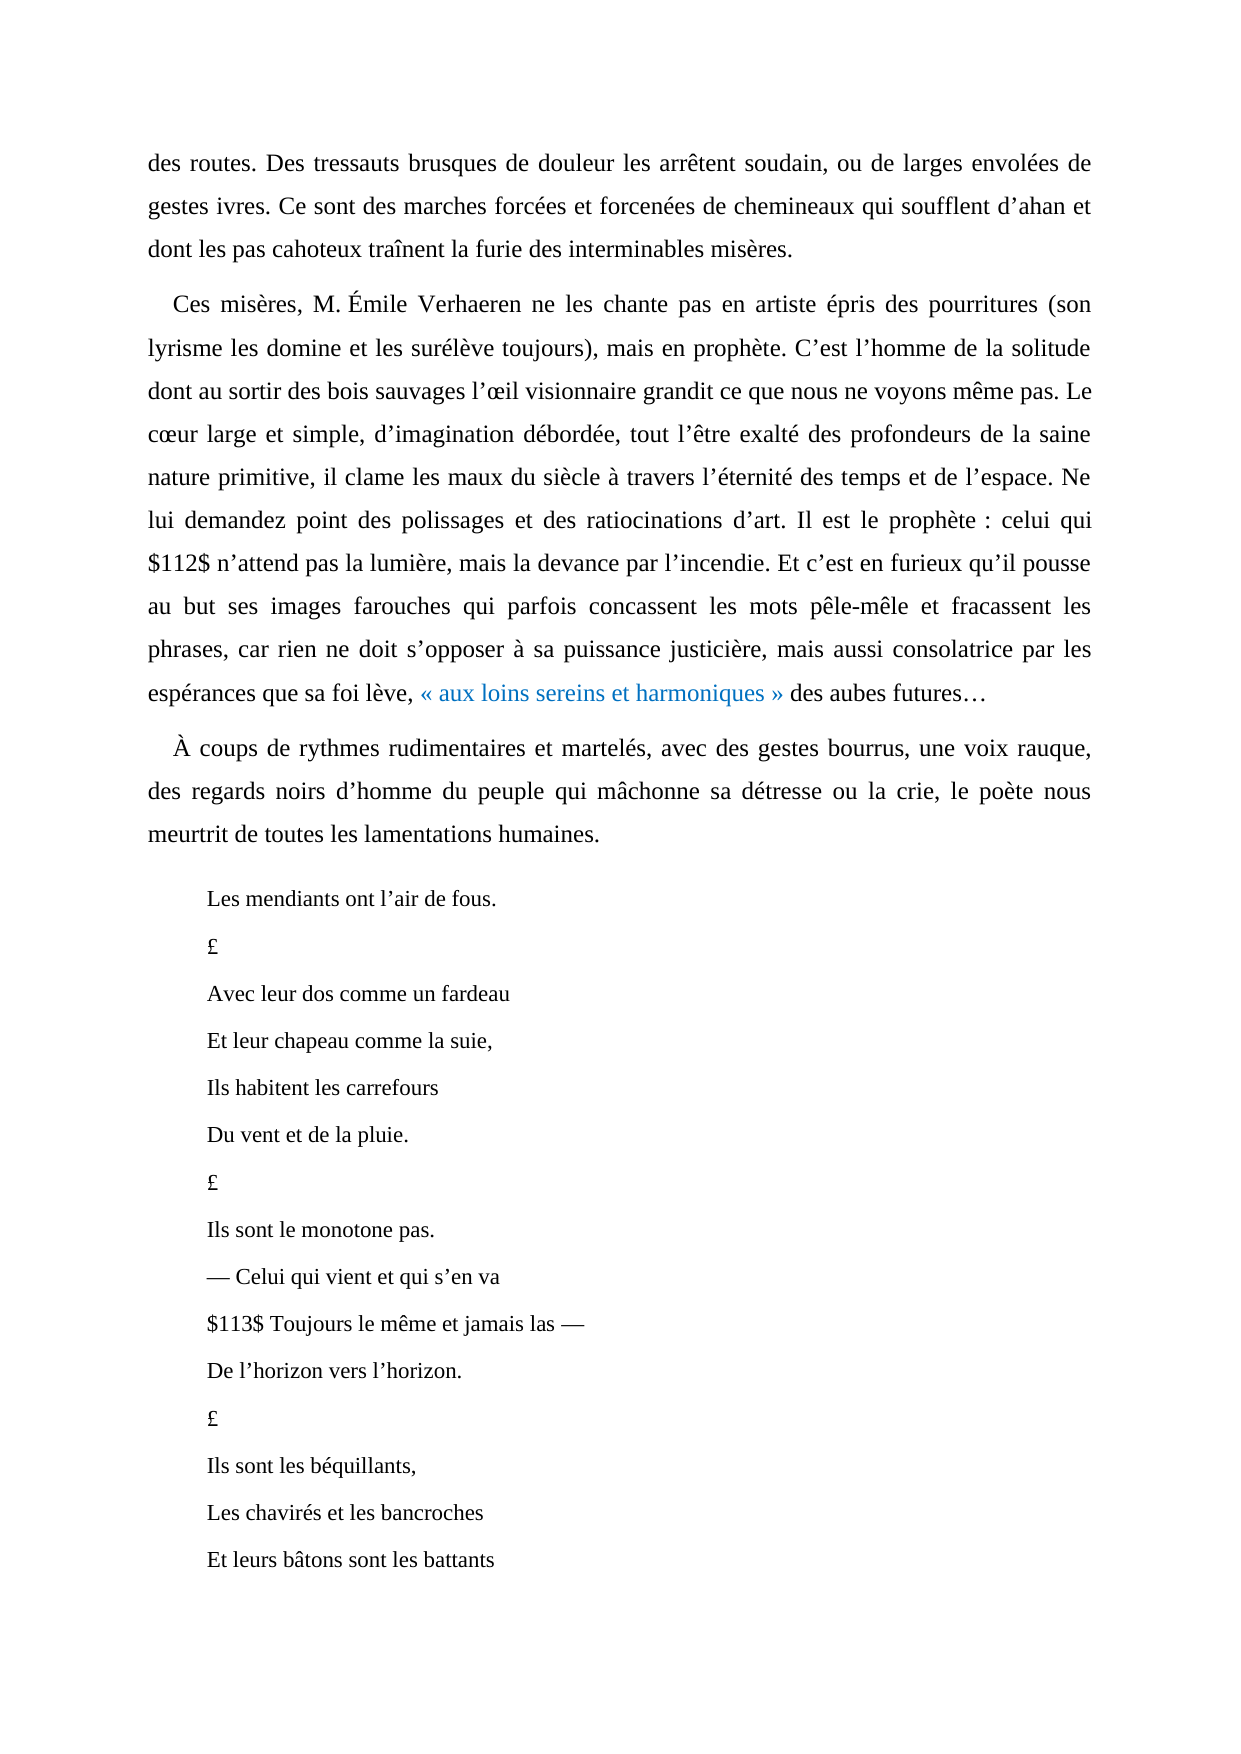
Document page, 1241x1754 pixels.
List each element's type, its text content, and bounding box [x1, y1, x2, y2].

text £ [207, 933, 1093, 959]
text $113$ Toujours le même et jamais las — [207, 1310, 1093, 1337]
text Les mendiants ont l’air de fous. [207, 886, 1093, 912]
text De l’horizon vers l’horizon. [207, 1357, 1093, 1384]
text — Celui qui vient et qui s’en va [207, 1263, 1093, 1289]
text £ [207, 1169, 1093, 1195]
text £ [207, 1404, 1093, 1431]
text Ils sont le monotone pas. [207, 1216, 1093, 1242]
text Ils habitent les carrefours [207, 1074, 1093, 1101]
text Et leurs bâtons sont les battants [207, 1546, 1093, 1572]
text Ces misères, M. Émile Verhaeren ne les chante pas en artiste épris des pourritures (son lyrisme les domine et les surélève toujours), mais en prophète. C’est l’homme de la solitude dont au sortir des bois sauvages l’œil visionnaire grandit ce que nous ne voyons même pas. Le cœur large et simple, d’imagination débordée, tout l’être exalté des profondeurs de la saine nature primitive, il clame les maux du siècle à travers l’éternité des temps et de l’espace. Ne lui demandez point des polissages et des ratiocinations d’art. Il est le prophète : celui qui $112$ n’attend pas la lumière, mais la devance par l’incendie. Et c’est en furieux qu’il pousse au but ses images farouches qui parfois concassent les mots pêle-mêle et fracassent les phrases, car rien ne doit s’opposer à sa puissance justicière, mais aussi consolatrice par les espérances que sa foi lève, « aux loins sereins et harmoniques » des aubes futures… [148, 289, 1093, 706]
text Avec leur dos comme un fardeau [207, 980, 1093, 1006]
text des routes. Des tressauts brusques de douleur les arrêtent soudain, ou de larges envolées de gestes ivres. Ce sont des marches forcées et forcenées de chemineaux qui soufflent d’ahan et dont les pas cahoteux traînent la furie des interminables misères. [148, 148, 1093, 263]
text Ils sont les béquillants, [207, 1452, 1093, 1478]
text Les chavirés et les bancroches [207, 1499, 1093, 1525]
text À coups de rythmes rudimentaires et martelés, avec des gestes bourrus, une voix rauque, des regards noirs d’homme du peuple qui mâchonne sa détresse ou la crie, le poète nous meurtrit de toutes les lamentations humaines. [148, 733, 1093, 848]
text Du vent et de la pluie. [207, 1121, 1093, 1148]
text Et leur chapeau comme la suie, [207, 1027, 1093, 1053]
